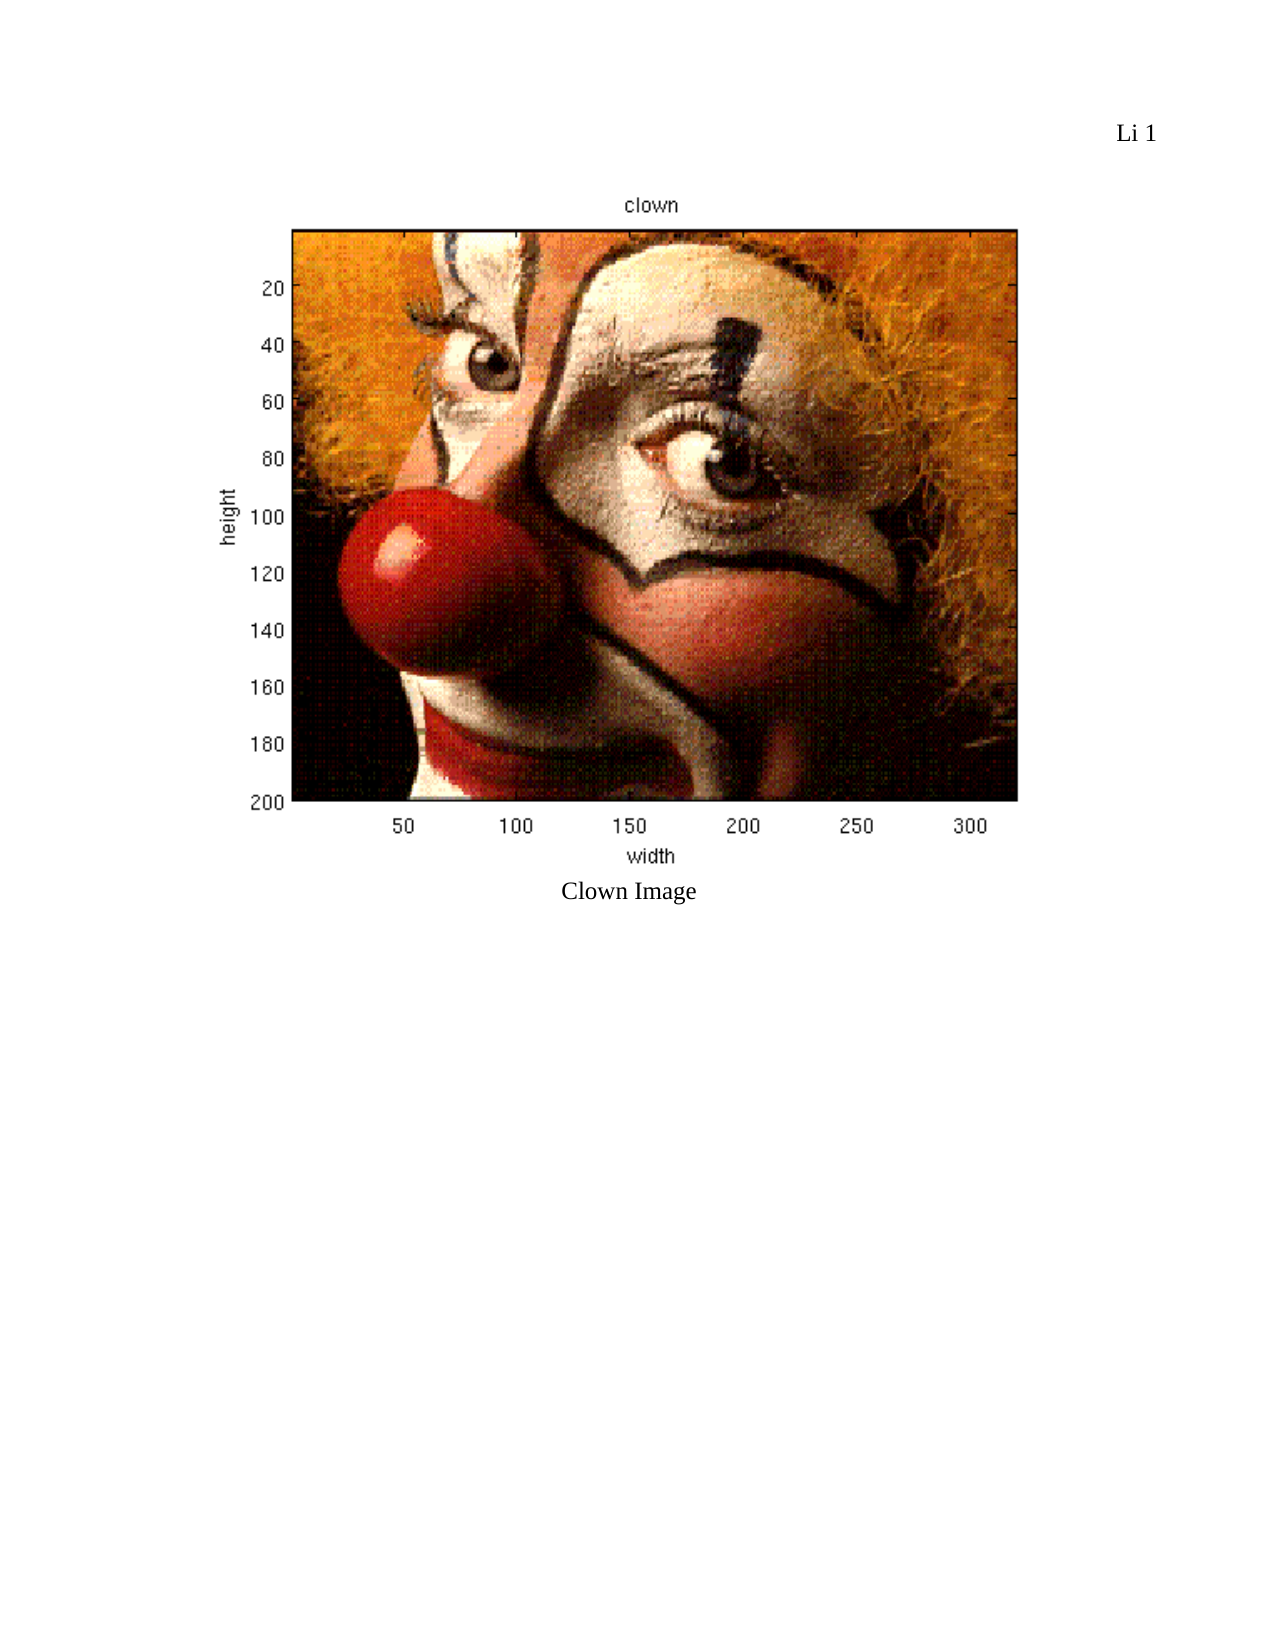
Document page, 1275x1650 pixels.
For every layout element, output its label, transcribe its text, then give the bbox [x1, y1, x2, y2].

text Clown Image [118, 176, 1157, 905]
picture [170, 176, 1105, 877]
